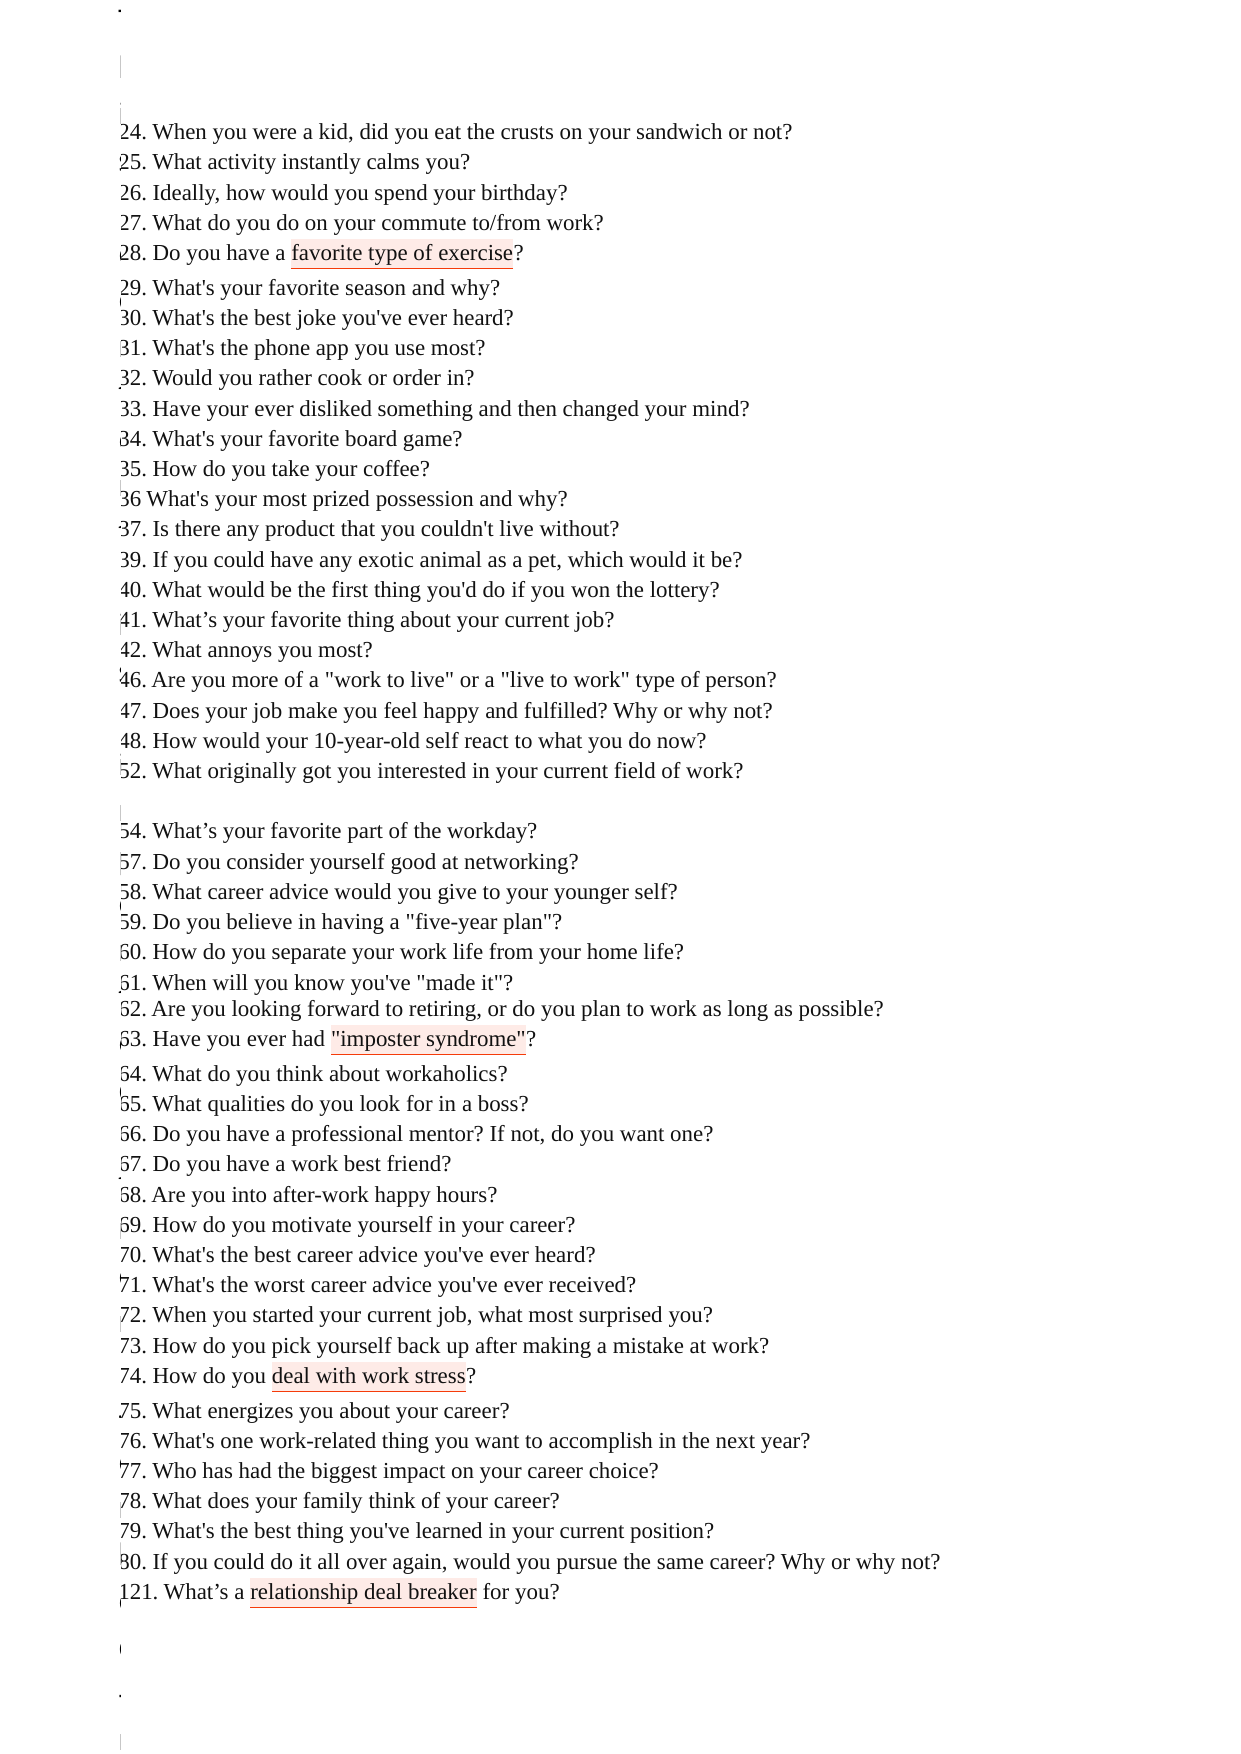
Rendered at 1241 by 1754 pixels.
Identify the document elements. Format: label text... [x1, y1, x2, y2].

text 29. What's your favorite season and why? [121, 274, 1122, 300]
text 67. Do you have a work best friend? [121, 1151, 1122, 1177]
text 78. What does your family think of your career? [121, 1487, 1122, 1514]
text 39. If you could have any exotic animal as a pet, which would it be? [121, 546, 1122, 572]
text 30. What's the best joke you've ever heard? [121, 304, 1122, 330]
text 57. Do you consider yourself good at networking? [121, 848, 1122, 874]
text 76. What's one work-related thing you want to accomplish in the next year? [121, 1427, 1122, 1453]
text 48. How would your 10-year-old self react to what you do now? [121, 727, 1122, 753]
text 60. How do you separate your work life from your home life? [121, 938, 1122, 965]
text 33. Have your ever disliked something and then changed your mind? [121, 394, 1122, 421]
text 69. How do you motivate yourself in your career? [121, 1211, 1122, 1237]
text 79. What's the best thing you've learned in your current position? [121, 1518, 1122, 1544]
text 71. What's the worst career advice you've ever received? [121, 1271, 1122, 1298]
text 64. What do you think about workaholics? [121, 1060, 1122, 1086]
text 52. What originally got you interested in your current field of work? [121, 757, 1122, 783]
text 42. What annoys you most? [121, 636, 1122, 663]
text 31. What's the phone app you use most? [121, 334, 1122, 361]
text 72. When you started your current job, what most surprised you? [121, 1302, 1122, 1328]
text 73. How do you pick yourself back up after making a mistake at work? [121, 1332, 1122, 1358]
text 26. Ideally, how would you spend your birthday? [121, 178, 1122, 205]
text 36 What's your most prized possession and why? [121, 485, 1122, 512]
text 32. Would you rather cook or order in? [121, 364, 1122, 391]
text 37. Is there any product that you couldn't live without? [121, 515, 1122, 542]
text 34. What's your favorite board game? [121, 425, 1122, 451]
text 68. Are you into after-work happy hours? [121, 1181, 1122, 1207]
text 47. Does your job make you feel happy and fulfilled? Why or why not? [121, 697, 1122, 723]
text 66. Do you have a professional mentor? If not, do you want one? [121, 1120, 1122, 1147]
text 58. What career advice would you give to your younger self? [121, 878, 1122, 904]
text 35. How do you take your coffee? [121, 455, 1122, 481]
text 61. When will you know you've "made it"? [121, 968, 1122, 995]
text 75. What energizes you about your career? [121, 1397, 1122, 1423]
text 63. Have you ever had "imposter syndrome"? [121, 1025, 1122, 1055]
text 40. What would be the first thing you'd do if you won the lottery? 41. What’s your favorite thing about your current job? [121, 576, 1122, 632]
text 121. What’s a relationship deal breaker for you? [121, 1578, 1122, 1608]
text 80. If you could do it all over again, would you pursue the same career? Why or why not? [121, 1548, 1122, 1574]
text 77. Who has had the biggest impact on your career choice? [121, 1457, 1122, 1483]
text 59. Do you believe in having a "five-year plan"? [121, 908, 1122, 934]
text 74. How do you deal with work stress? [121, 1362, 1122, 1392]
text 27. What do you do on your commute to/from work? [121, 209, 1122, 235]
text 46. Are you more of a "work to live" or a "live to work" type of person? [121, 666, 1122, 693]
text 54. What’s your favorite part of the workday? [121, 817, 1122, 844]
text 28. Do you have a favorite type of exercise? [121, 239, 1122, 269]
text 25. What activity instantly calms you? [121, 148, 1122, 175]
text 24. When you were a kid, did you eat the crusts on your sandwich or not? [121, 118, 1122, 144]
text 65. What qualities do you look for in a boss? [121, 1090, 1122, 1116]
text 70. What's the best career advice you've ever heard? [121, 1241, 1122, 1267]
text 62. Are you looking forward to retiring, or do you plan to work as long as possible? [121, 995, 1122, 1021]
